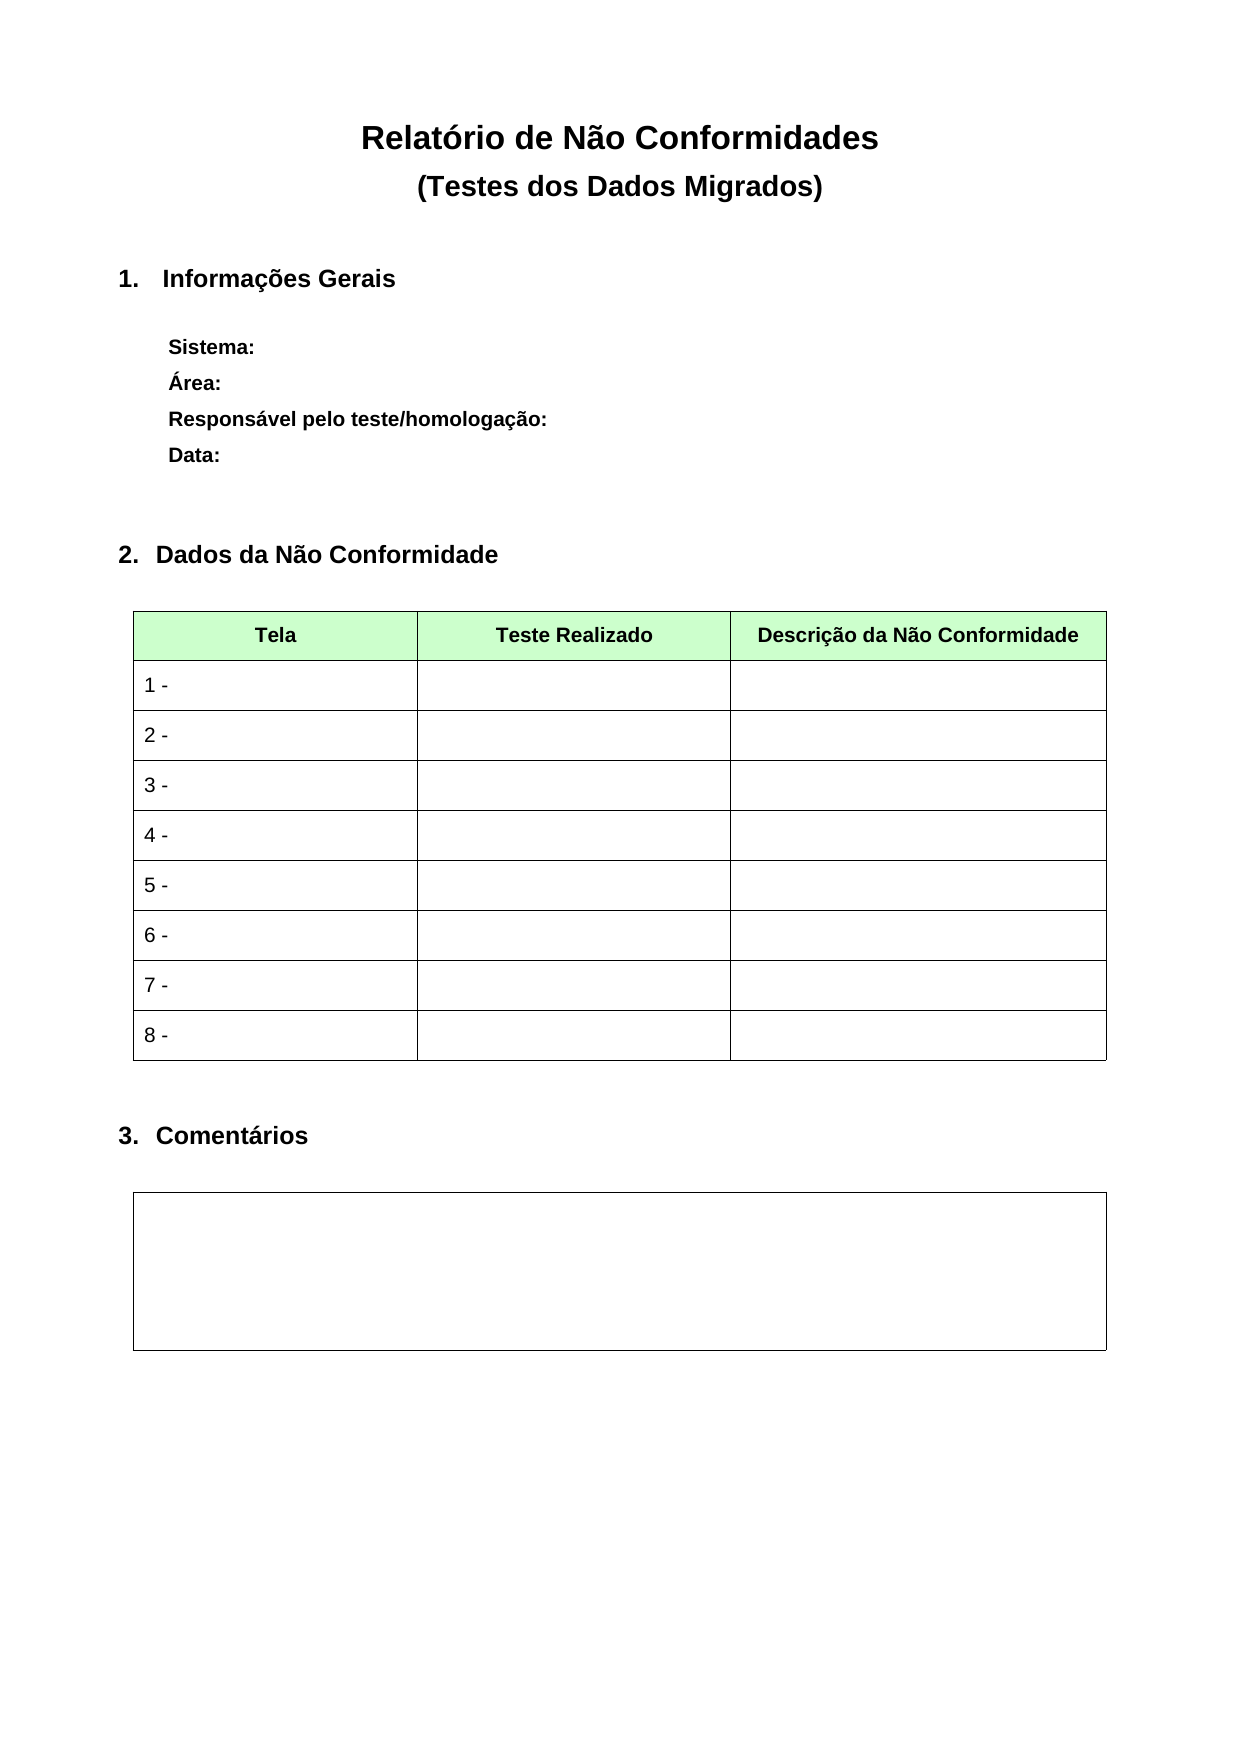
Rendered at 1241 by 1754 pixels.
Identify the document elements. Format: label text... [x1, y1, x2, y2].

table_header Tela [134, 612, 417, 660]
table_cell 6 - [134, 911, 417, 960]
title Relatório de Não Conformidades [118, 118, 1122, 157]
table_cell [418, 911, 730, 960]
text Sistema: [168, 335, 1122, 359]
subtitle Dados da Não Conformidade [118, 540, 1122, 568]
subtitle Informações Gerais [118, 264, 1122, 293]
table_cell 2 - [134, 711, 417, 760]
table_cell [418, 761, 730, 810]
table_cell [731, 661, 1106, 710]
table_cell [731, 961, 1106, 1010]
text (Testes dos Dados Migrados) [118, 169, 1122, 203]
table_header Descrição da Não Conformidade [731, 612, 1106, 660]
table_cell 1 - [134, 661, 417, 710]
table_cell [731, 911, 1106, 960]
table_cell 3 - [134, 761, 417, 810]
table_cell 8 - [134, 1011, 417, 1060]
text Responsável pelo teste/homologação: [168, 407, 1122, 431]
table_cell [731, 711, 1106, 760]
table_cell [731, 811, 1106, 860]
table_cell [418, 961, 730, 1010]
table_cell 4 - [134, 811, 417, 860]
table_header [134, 1193, 1106, 1350]
table_cell 7 - [134, 961, 417, 1010]
table_header Teste Realizado [418, 612, 730, 660]
table_cell [418, 811, 730, 860]
table_cell [418, 711, 730, 760]
table_cell 5 - [134, 861, 417, 910]
text Data: [168, 443, 1122, 467]
subtitle Comentários [118, 1121, 1122, 1149]
subtitle Área: [168, 371, 1122, 395]
table_cell [418, 861, 730, 910]
table_cell [731, 1011, 1106, 1060]
table_cell [418, 1011, 730, 1060]
table_cell [731, 761, 1106, 810]
table_cell [731, 861, 1106, 910]
table_cell [418, 661, 730, 710]
